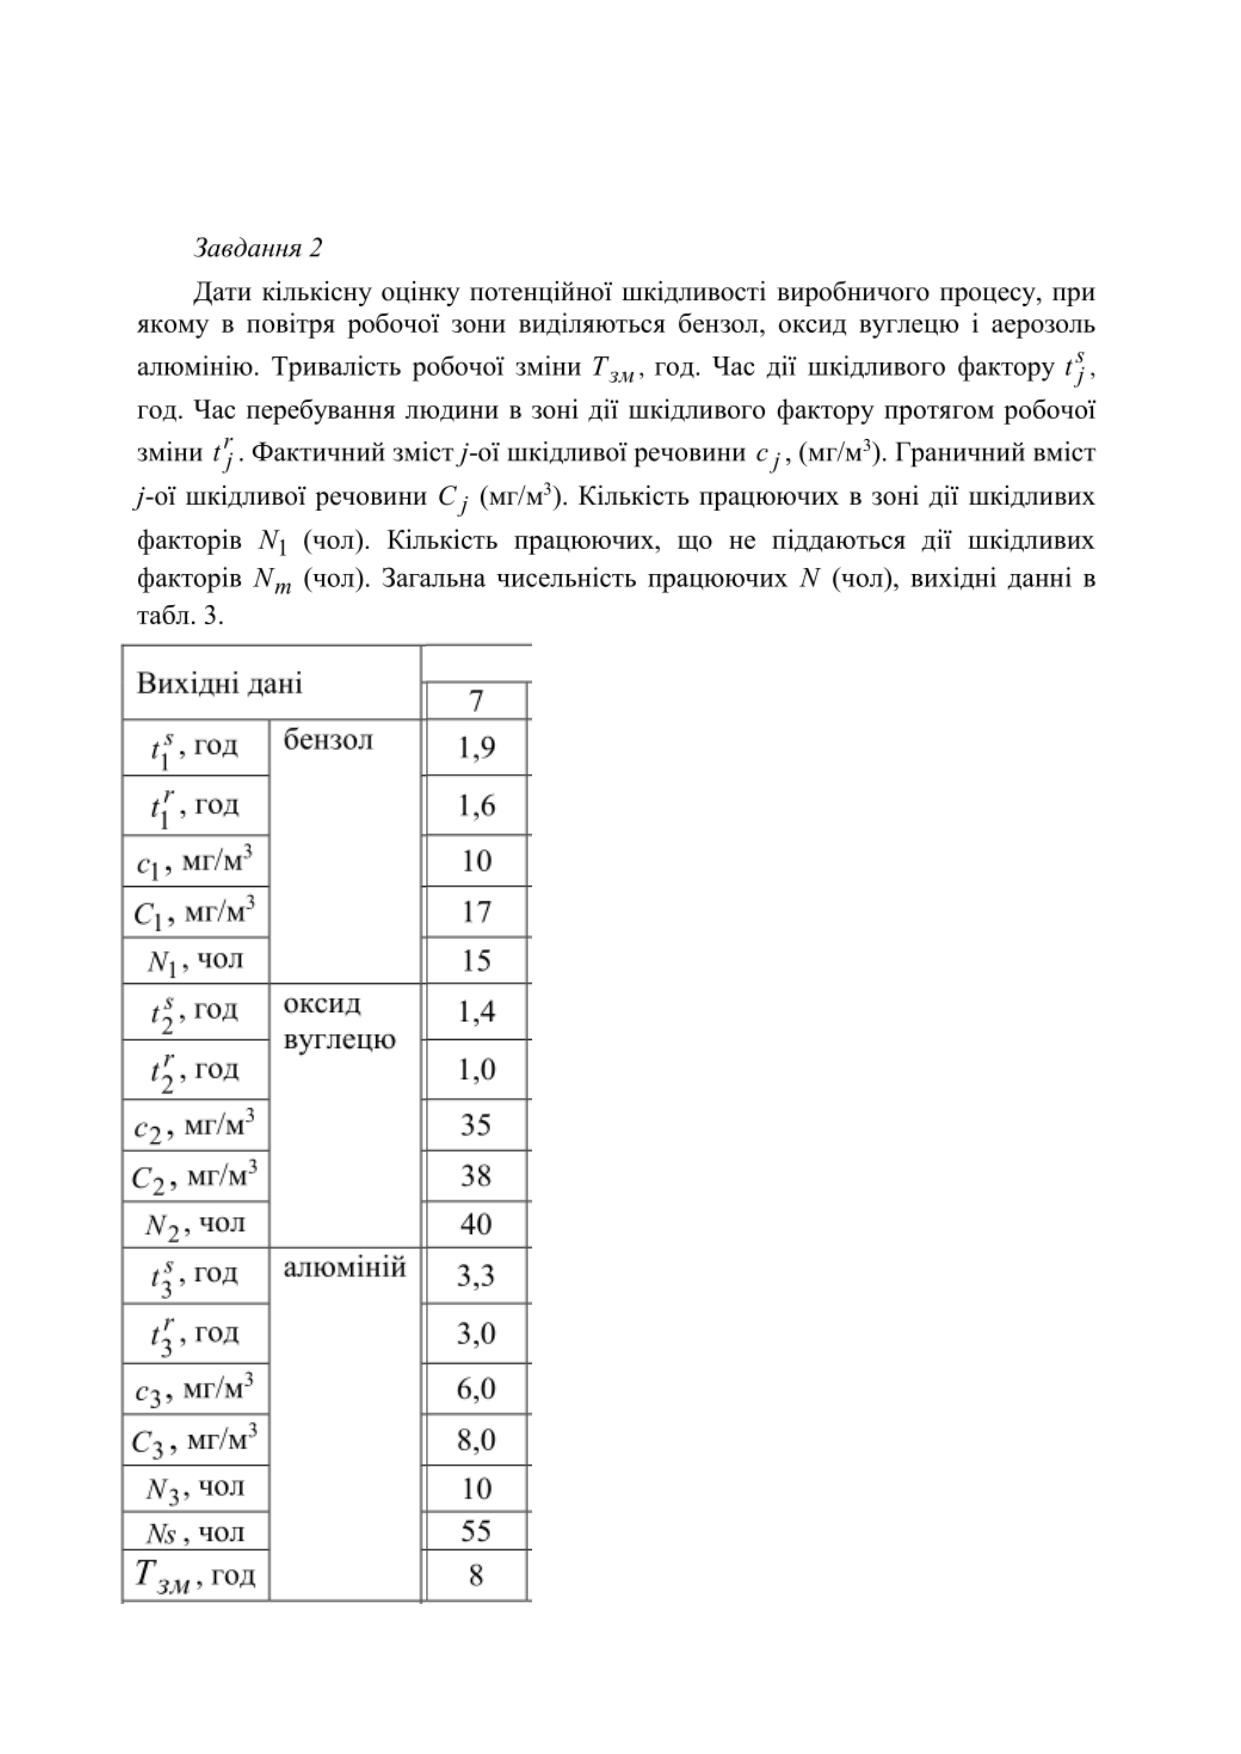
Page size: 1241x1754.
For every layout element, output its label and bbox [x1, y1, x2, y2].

picture [118, 218, 1123, 1604]
